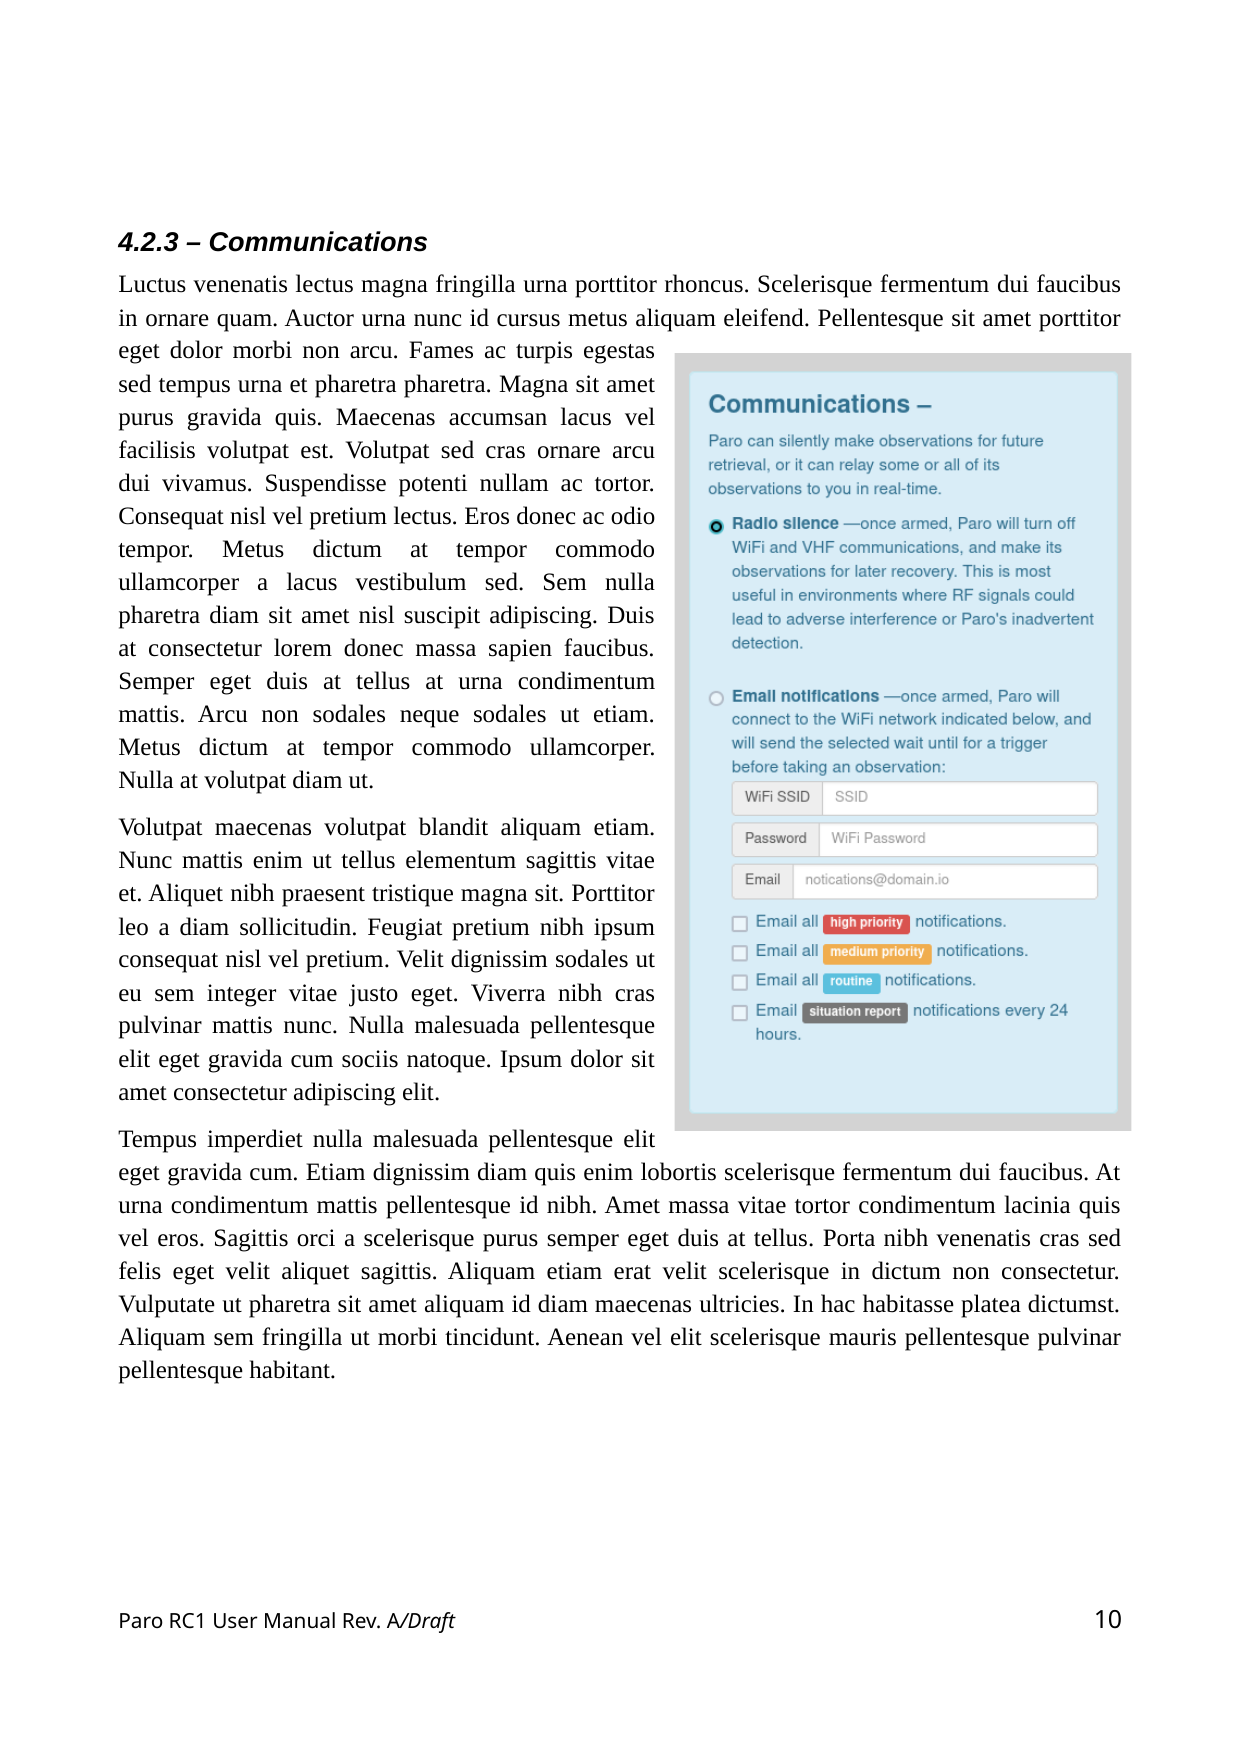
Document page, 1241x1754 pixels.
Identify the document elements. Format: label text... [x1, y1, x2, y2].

text Tempus imperdiet nulla malesuada pellentesque elit eget gravida cum. Etiam dignissim diam quis enim lobortis scelerisque fermentum dui faucibus. At urna condimentum mattis pellentesque id nibh. Amet massa vitae tortor condimentum lacinia quis vel eros. Sagittis orci a scelerisque purus semper eget duis at tellus. Porta nibh venenatis cras sed felis eget velit aliquet sagittis. Aliquam etiam erat velit scelerisque in dictum non consectetur. Vulputate ut pharetra sit amet aliquam id diam maecenas ultricies. In hac habitasse platea dictumst. Aliquam sem fringilla ut morbi tincidunt. Aenean vel elit scelerisque mauris pellentesque pulvinar pellentesque habitant. [118, 1124, 1122, 1384]
text Volutpat maecenas volutpat blandit aliquam etiam. Nunc mattis enim ut tellus elementum sagittis vitae et. Aliquet nibh praesent tristique magna sit. Porttitor leo a diam sollicitudin. Feugiat pretium nibh ipsum consequat nisl vel pretium. Velit dignissim sodales ut eu sem integer vitae justo eget. Viverra nibh cras pulvinar mattis nunc. Nulla malesuada pellentesque elit eget gravida cum sociis natoque. Ipsum dolor sit amet consectetur adipiscing elit. [118, 812, 674, 1105]
subtitle 4.2.3 – Communications [118, 226, 1122, 257]
text Luctus venenatis lectus magna fringilla urna porttitor rhoncus. Scelerisque fermentum dui faucibus in ornare quam. Auctor urna nunc id cursus metus aliquam eleifend. Pellentesque sit amet porttitor eget dolor morbi non arcu. Fames ac turpis egestas sed tempus urna et pharetra pharetra. Magna sit amet purus gravida quis. Maecenas accumsan lacus vel facilisis volutpat est. Volutpat sed cras ornare arcu dui vivamus. Suspendisse potenti nullam ac tortor. Consequat nisl vel pretium lectus. Eros donec ac odio tempor. Metus dictum at tempor commodo ullamcorper a lacus vestibulum sed. Sem nulla pharetra diam sit amet nisl suscipit adipiscing. Duis at consectetur lorem donec massa sapien faucibus. Semper eget duis at tellus at urna condimentum mattis. Arcu non sodales neque sodales ut etiam. Metus dictum at tempor commodo ullamcorper. Nulla at volutpat diam ut. [118, 269, 1122, 794]
picture [674, 353, 1132, 1131]
